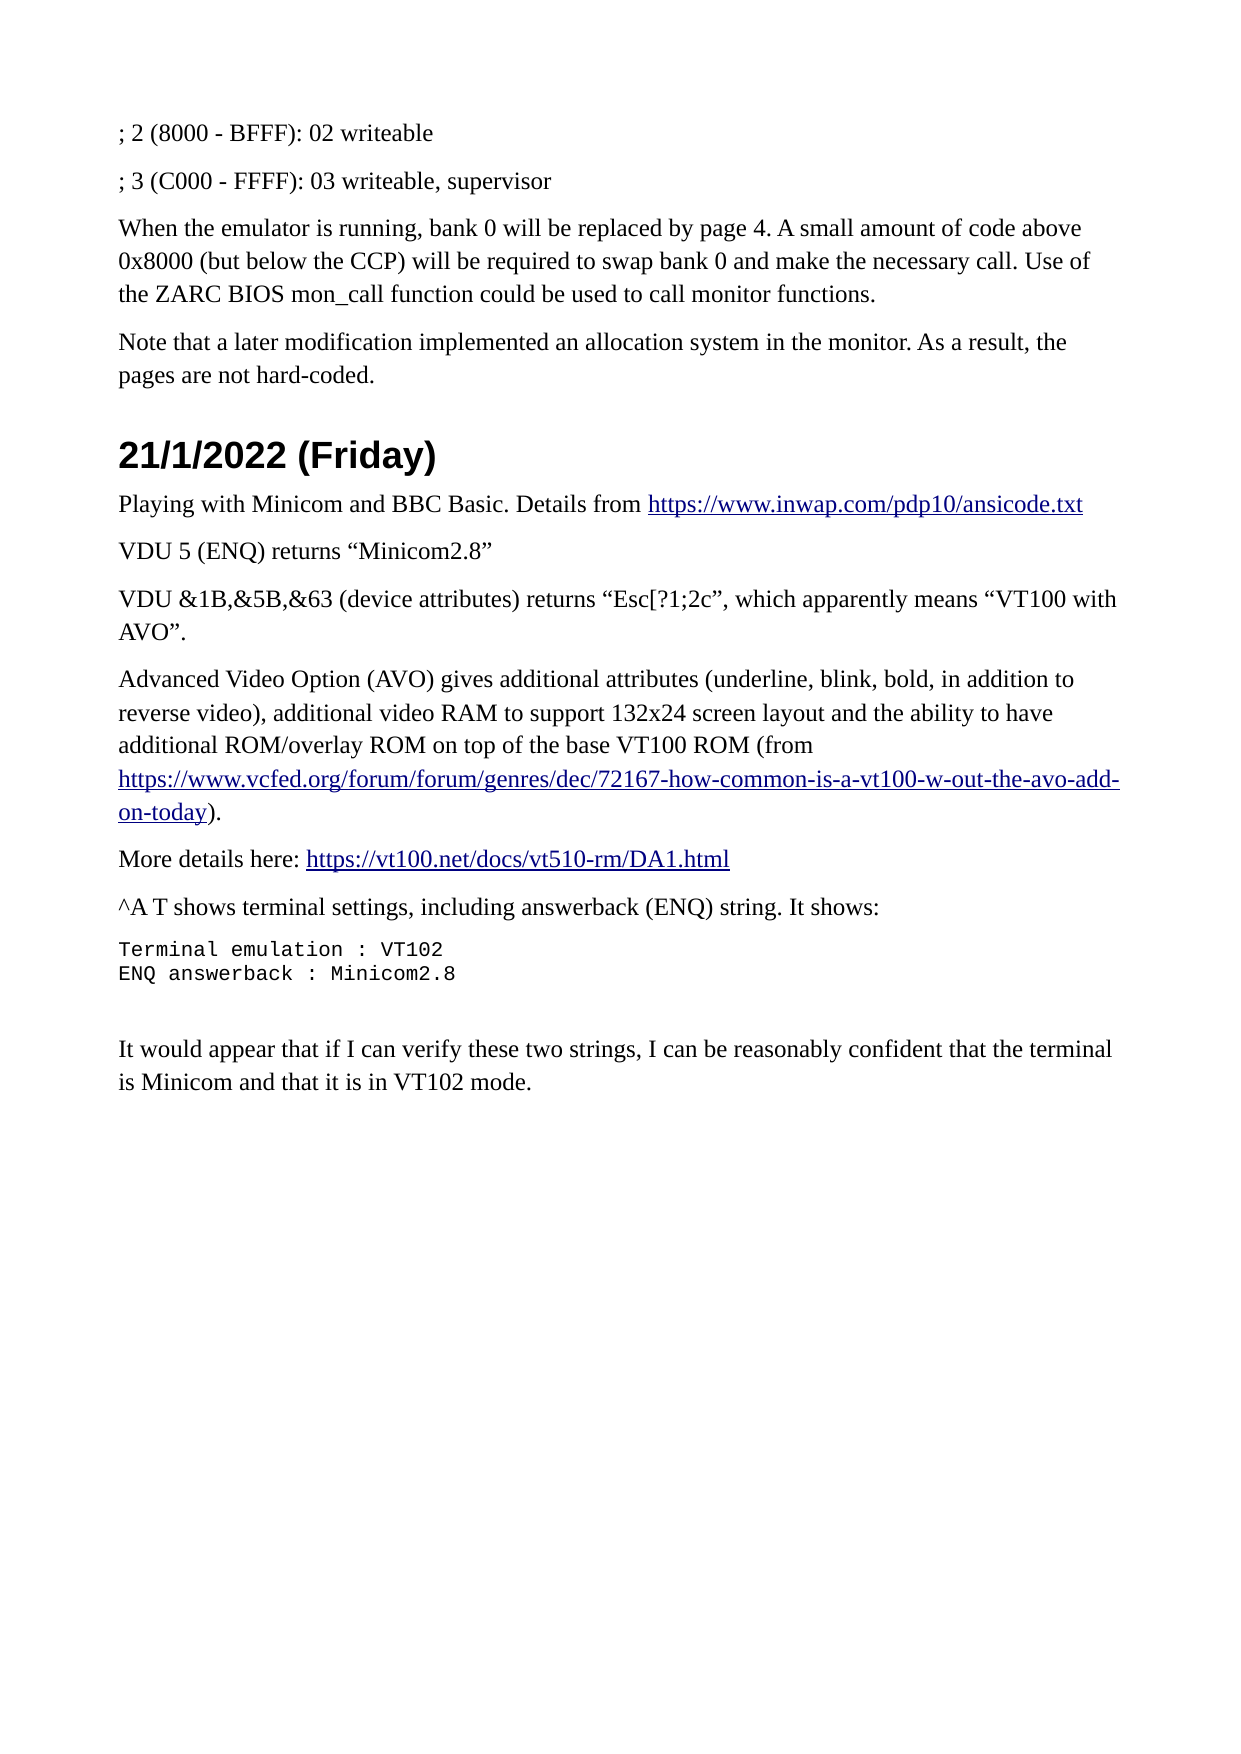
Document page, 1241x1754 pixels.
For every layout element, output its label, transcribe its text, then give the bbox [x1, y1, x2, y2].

text ENQ answerback : Minicom2.8 [118, 963, 1122, 987]
text Note that a later modification implemented an allocation system in the monitor. As a result, the pages are not hard-coded. [118, 327, 1122, 389]
subtitle 21/1/2022 (Friday) [118, 433, 1122, 476]
text ; 2 (8000 - BFFF): 02 writeable [118, 118, 1122, 147]
text Terminal emulation : VT102 [118, 939, 1122, 963]
text It would appear that if I can verify these two strings, I can be reasonably confident that the terminal is Minicom and that it is in VT102 mode. [118, 1034, 1122, 1096]
text ; 3 (C000 - FFFF): 03 writeable, supervisor [118, 166, 1122, 194]
text ^A T shows terminal settings, including answerback (ENQ) string. It shows: [118, 892, 1122, 921]
text Advanced Video Option (AVO) gives additional attributes (underline, blink, bold, in addition to reverse video), additional video RAM to support 132x24 screen layout and the ability to have additional ROM/overlay ROM on top of the base VT100 ROM (from https://www.vcfed.org/forum/forum/genres/dec/72167-how-common-is-a-vt100-w-out-the-avo-add-on-today). [118, 664, 1122, 825]
text VDU 5 (ENQ) returns “Minicom2.8” [118, 536, 1122, 565]
text When the emulator is running, bank 0 will be replaced by page 4. A small amount of code above 0x8000 (but below the CCP) will be required to swap bank 0 and make the necessary call. Use of the ZARC BIOS mon_call function could be used to call monitor functions. [118, 213, 1122, 308]
text More details here: https://vt100.net/docs/vt510-rm/DA1.html [118, 844, 1122, 873]
text Playing with Minicom and BBC Basic. Details from https://www.inwap.com/pdp10/ansicode.txt [118, 489, 1122, 517]
text VDU &1B,&5B,&63 (device attributes) returns “Esc[?1;2c”, which apparently means “VT100 with AVO”. [118, 584, 1122, 646]
